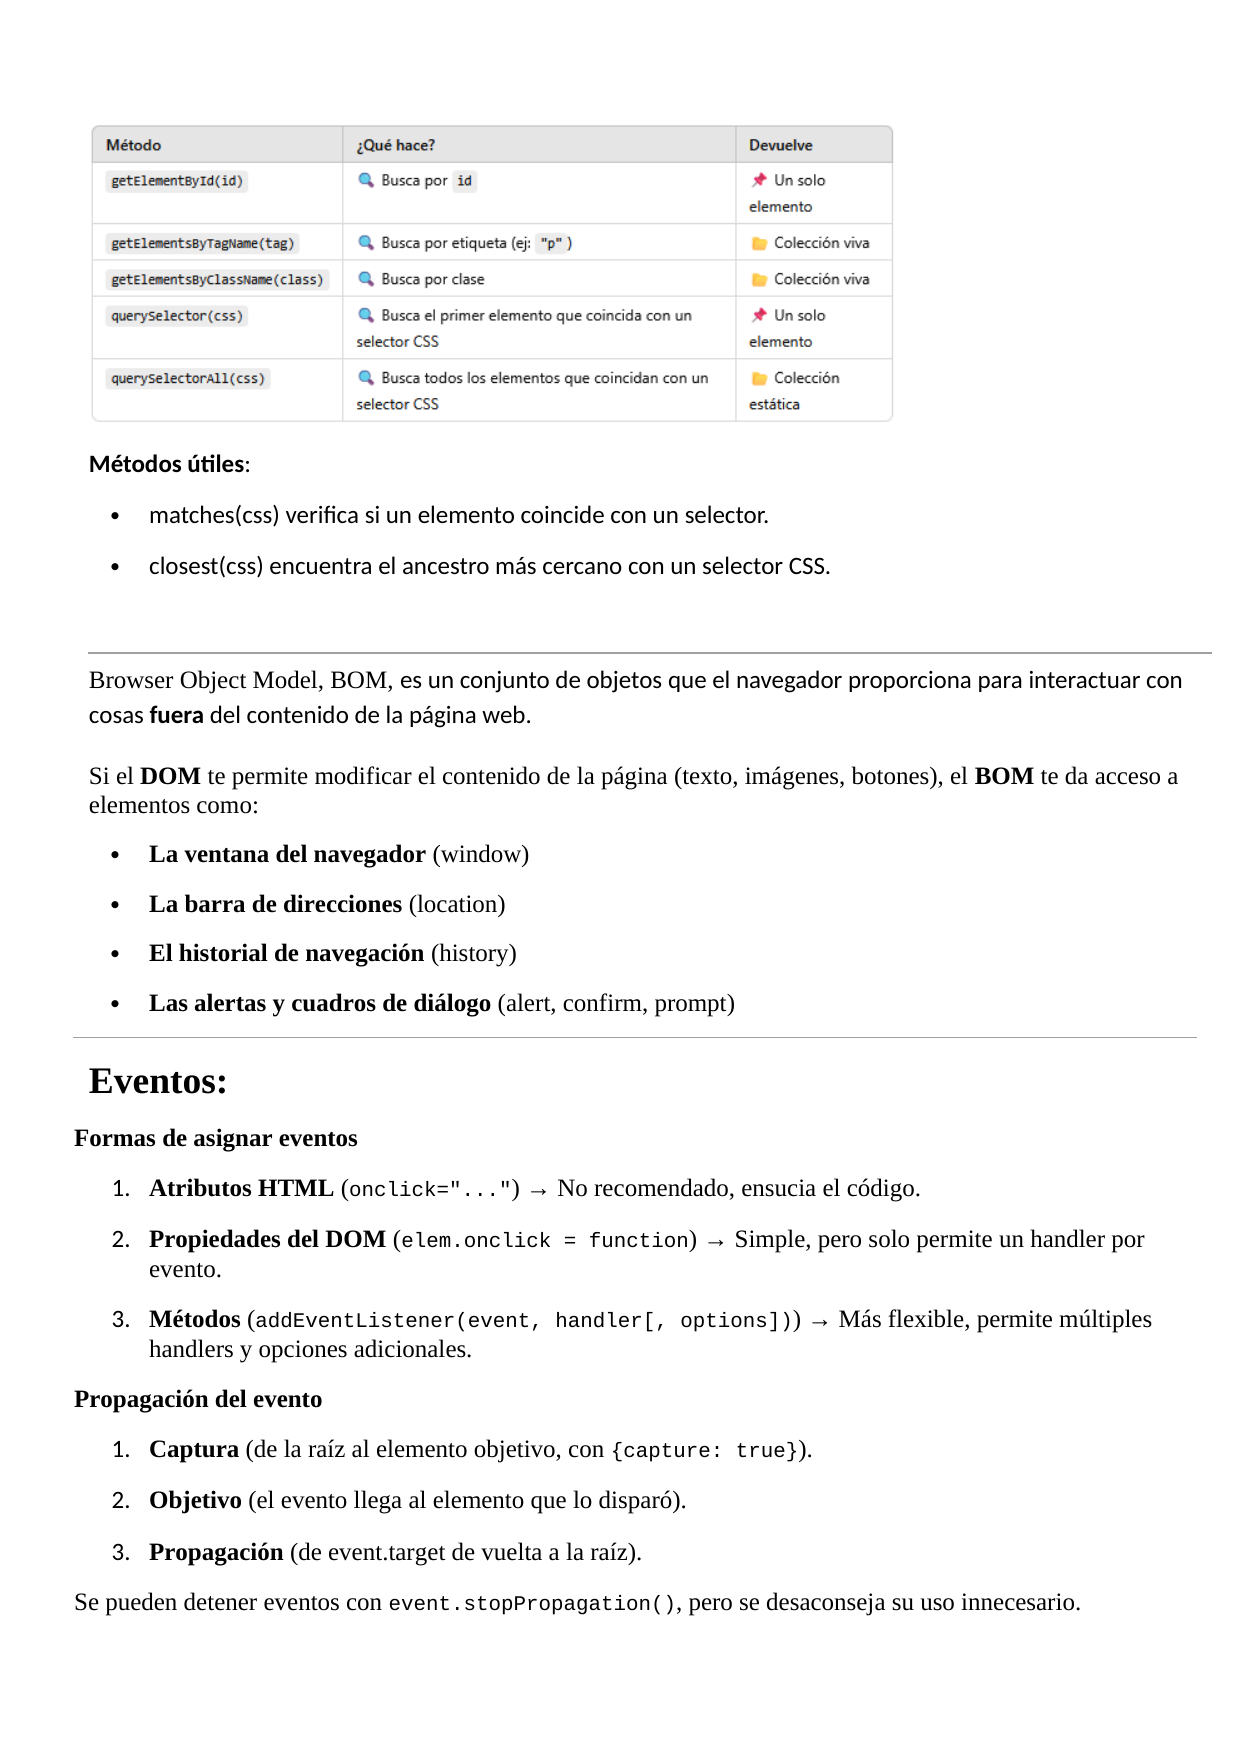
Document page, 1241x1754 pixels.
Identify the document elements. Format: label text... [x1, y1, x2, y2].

list Objetivo (el evento llega al elemento que lo disparó). [111, 1485, 1196, 1515]
text Se pueden detener eventos con event.stopPropagation(), pero se desaconseja su uso innecesario. [74, 1587, 1196, 1617]
subtitle Eventos: [89, 1059, 1196, 1102]
list La barra de direcciones (location) [111, 889, 1196, 918]
list Propiedades del DOM (elem.onclick = function) → Simple, pero solo permite un handler por evento. [111, 1223, 1196, 1283]
subtitle Si el DOM te permite modificar el contenido de la página (texto, imágenes, botones), el BOM te da acceso a elementos como: [89, 761, 1196, 818]
list Atributos HTML (onclick="...") → No recomendado, ensucia el código. [111, 1172, 1196, 1203]
subtitle Formas de asignar eventos [74, 1123, 1196, 1151]
list Propagación (de event.target de vuelta a la raíz). [111, 1536, 1196, 1567]
list Captura (de la raíz al elemento objetivo, con {capture: true}). [111, 1433, 1196, 1464]
subtitle Browser Object Model, BOM, es un conjunto de objetos que el navegador proporciona para interactuar con cosas fuera del contenido de la página web. [89, 664, 1196, 729]
list matches(css) verifica si un elemento coincide con un selector. [111, 499, 1196, 530]
subtitle Métodos útiles: [89, 448, 1196, 478]
list Métodos (addEventListener(event, handler[, options])) → Más flexible, permite múltiples handlers y opciones adicionales. [111, 1304, 1196, 1363]
list Las alertas y cuadros de diálogo (alert, confirm, prompt) [111, 988, 1196, 1017]
list closest(css) encuentra el ancestro más cercano con un selector CSS. [111, 551, 1196, 581]
list La ventana del navegador (window) [111, 839, 1196, 868]
list El historial de navegación (history) [111, 938, 1196, 967]
subtitle Propagación del evento [74, 1384, 1196, 1412]
